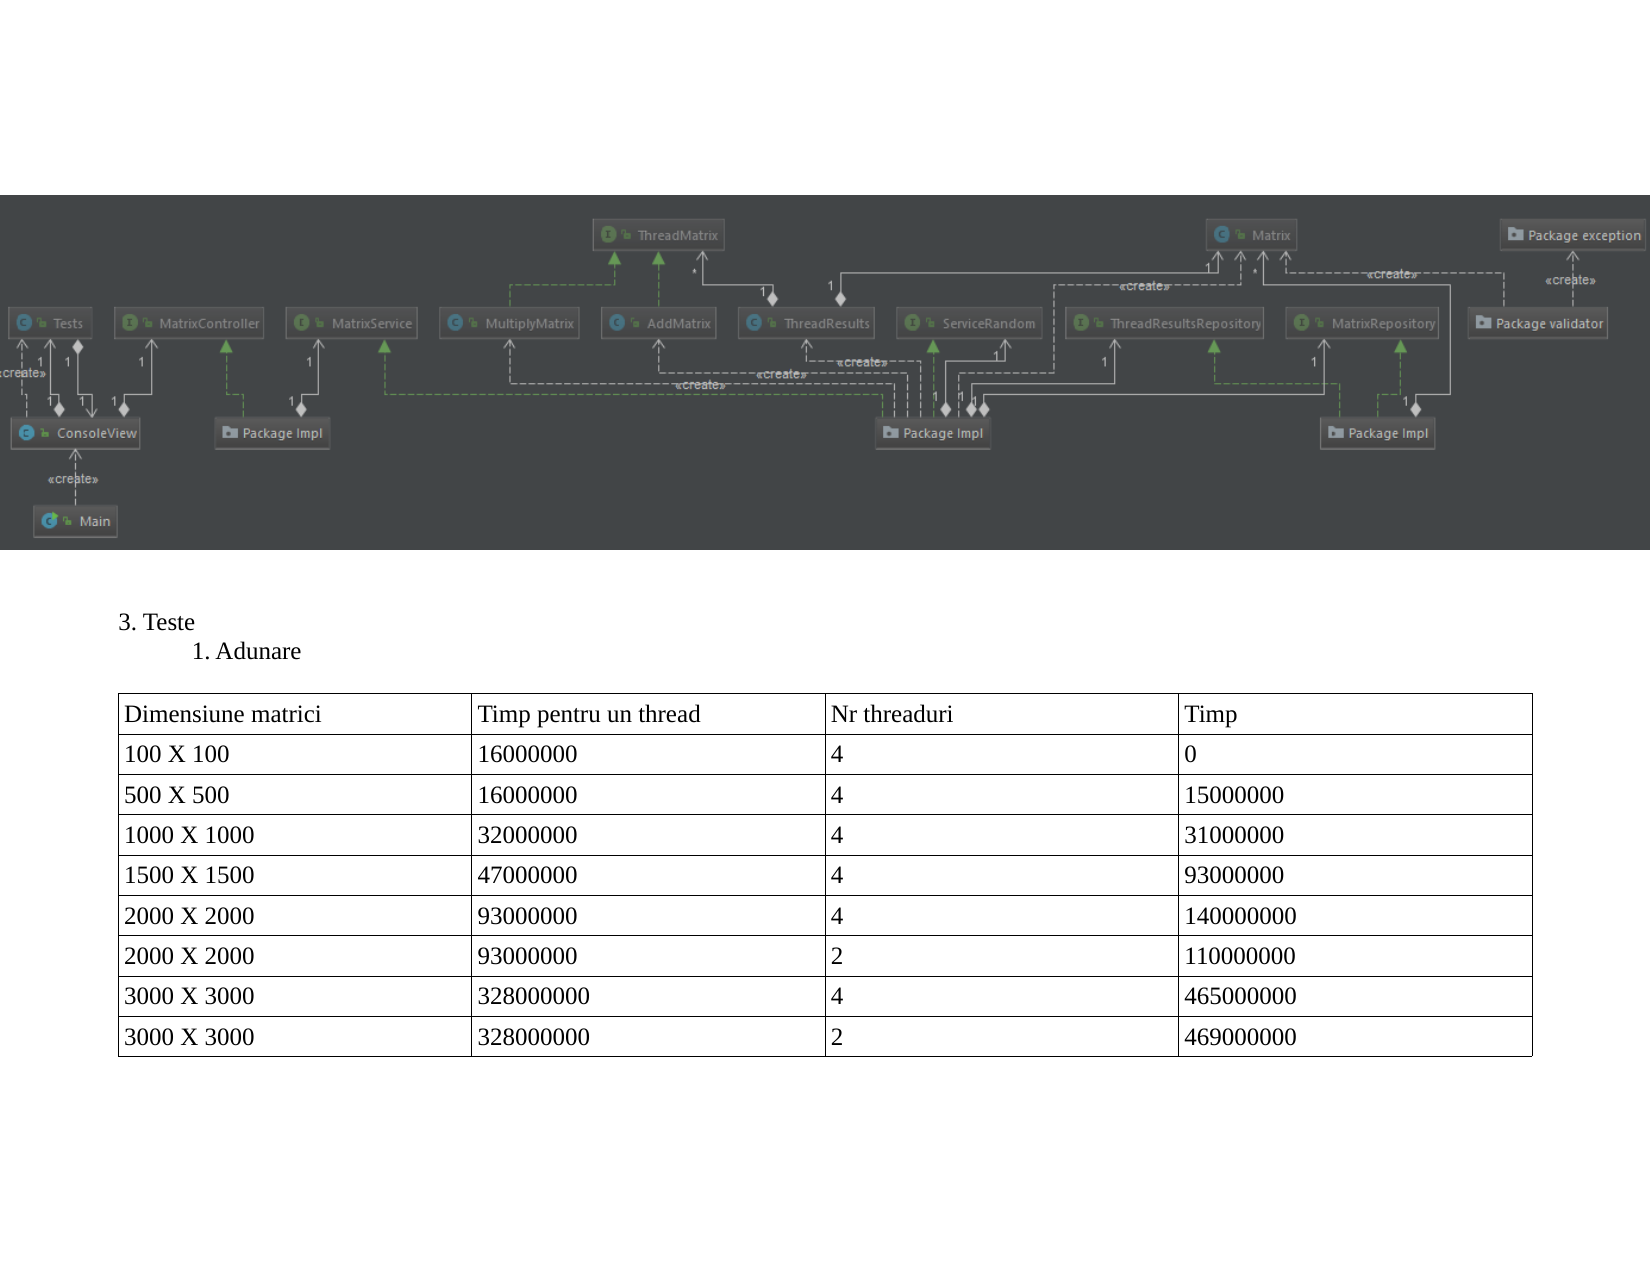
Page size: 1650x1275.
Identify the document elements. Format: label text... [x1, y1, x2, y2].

table_cell 2000 X 2000 [119, 896, 471, 935]
table_cell 4 [826, 977, 1178, 1016]
table_cell 31000000 [1179, 815, 1532, 854]
table_cell 469000000 [1179, 1017, 1532, 1056]
table_cell 4 [826, 775, 1178, 814]
table_cell 2 [826, 1017, 1178, 1056]
picture [0, 195, 1650, 550]
table_cell 4 [826, 815, 1178, 854]
table_cell 110000000 [1179, 936, 1532, 976]
table_cell 1000 X 1000 [119, 815, 471, 854]
table_cell 93000000 [472, 896, 825, 935]
table_cell 2000 X 2000 [119, 936, 471, 976]
table_cell 2 [826, 936, 1178, 976]
table_cell 328000000 [472, 1017, 825, 1056]
text 1. Adunare [118, 636, 1532, 664]
table_cell 500 X 500 [119, 775, 471, 814]
text 3. Teste [118, 607, 1532, 636]
table_cell 16000000 [472, 775, 825, 814]
table_cell 328000000 [472, 977, 825, 1016]
table_header Nr threaduri [826, 694, 1178, 734]
table_cell 3000 X 3000 [119, 977, 471, 1016]
table_cell 32000000 [472, 815, 825, 854]
table_cell 140000000 [1179, 896, 1532, 935]
table_cell 4 [826, 735, 1178, 774]
table_cell 16000000 [472, 735, 825, 774]
table_cell 4 [826, 896, 1178, 935]
table_cell 100 X 100 [119, 735, 471, 774]
table_header Timp pentru un thread [472, 694, 825, 734]
table_cell 465000000 [1179, 977, 1532, 1016]
table_cell 93000000 [472, 936, 825, 976]
table_header Timp [1179, 694, 1532, 734]
table_cell 93000000 [1179, 856, 1532, 895]
table_cell 47000000 [472, 856, 825, 895]
table_cell 0 [1179, 735, 1532, 774]
table_cell 3000 X 3000 [119, 1017, 471, 1056]
table_cell 1500 X 1500 [119, 856, 471, 895]
table_header Dimensiune matrici [119, 694, 471, 734]
table_cell 15000000 [1179, 775, 1532, 814]
table_cell 4 [826, 856, 1178, 895]
